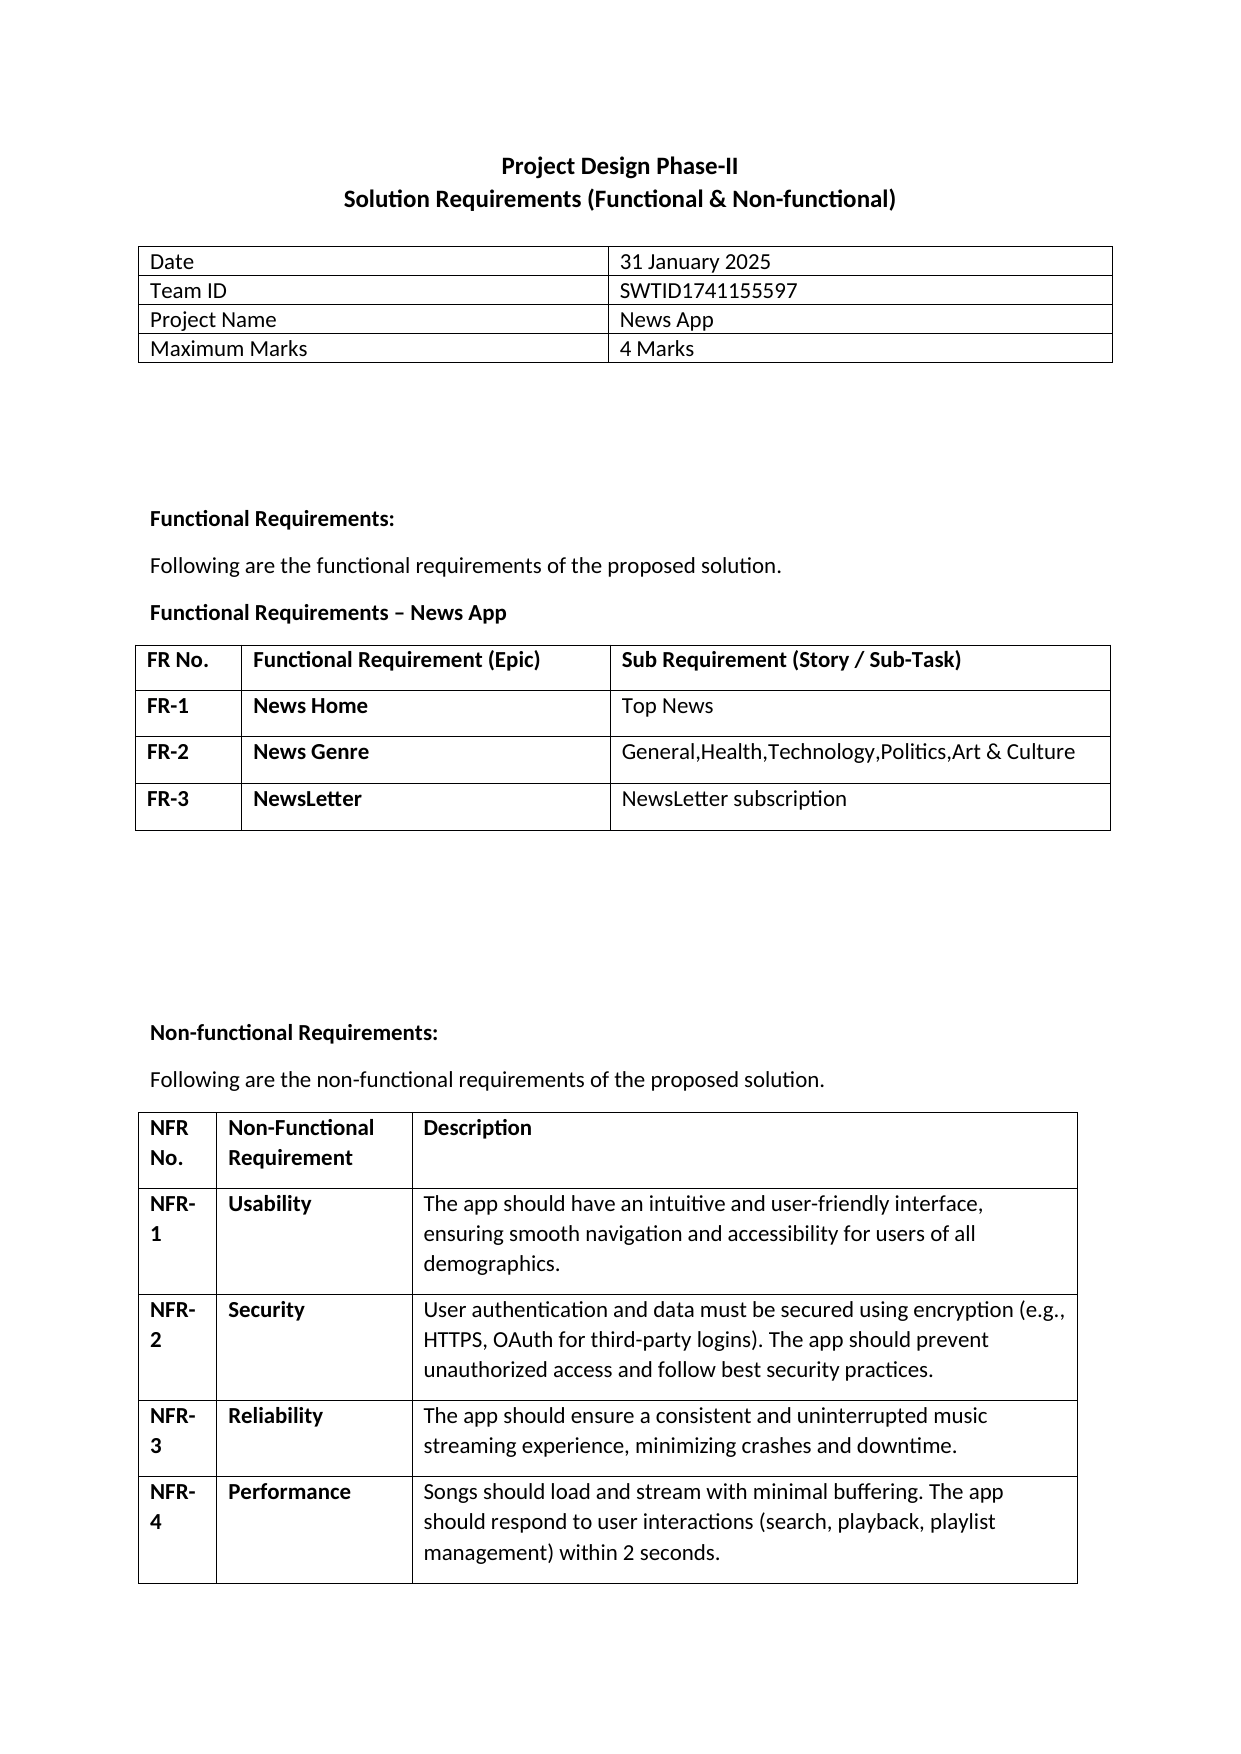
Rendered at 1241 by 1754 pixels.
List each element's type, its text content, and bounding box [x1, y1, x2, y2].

table_header Sub Requirement (Story / Sub-Task) [611, 646, 1110, 690]
text Following are the functional requirements of the proposed solution. [150, 551, 1090, 579]
table_cell FR-1 [136, 691, 241, 736]
table_header FR No. [136, 646, 241, 690]
table_header Description [413, 1113, 1077, 1188]
table_cell News Home [242, 691, 610, 736]
table_header 31 January 2025 [609, 247, 1112, 275]
table_cell Team ID [139, 276, 608, 304]
text Functional Requirements – News App [150, 598, 1090, 626]
text Solution Requirements (Functional & Non-functional) [150, 183, 1090, 213]
table_cell SWTID1741155597 [609, 276, 1112, 304]
table_cell The app should have an intuitive and user-friendly interface, ensuring smooth navigation and accessibility for users of all demographics. [413, 1189, 1077, 1294]
table_cell NFR-2 [139, 1295, 216, 1400]
table_cell Maximum Marks [139, 334, 608, 362]
table_cell Project Name [139, 305, 608, 333]
table_cell Usability [217, 1189, 412, 1294]
table_cell NewsLetter [242, 784, 610, 830]
text Functional Requirements: [150, 504, 1090, 532]
table_cell Performance [217, 1477, 412, 1582]
table_header Non-Functional Requirement [217, 1113, 412, 1188]
text Non-functional Requirements: [150, 1018, 1090, 1046]
table_cell News Genre [242, 737, 610, 783]
table_cell The app should ensure a consistent and uninterrupted music streaming experience, minimizing crashes and downtime. [413, 1401, 1077, 1476]
table_header Date [139, 247, 608, 275]
table_cell NFR-4 [139, 1477, 216, 1582]
table_cell News App [609, 305, 1112, 333]
table_cell User authentication and data must be secured using encryption (e.g., HTTPS, OAuth for third-party logins). The app should prevent unauthorized access and follow best security practices. [413, 1295, 1077, 1400]
table_header Functional Requirement (Epic) [242, 646, 610, 690]
text Project Design Phase-II [150, 150, 1090, 181]
table_cell NFR-3 [139, 1401, 216, 1476]
table_cell General,Health,Technology,Politics,Art & Culture [611, 737, 1110, 783]
table_cell FR-3 [136, 784, 241, 830]
table_cell NewsLetter subscription [611, 784, 1110, 830]
table_cell Top News [611, 691, 1110, 736]
table_cell Reliability [217, 1401, 412, 1476]
table_cell 4 Marks [609, 334, 1112, 362]
table_cell NFR-1 [139, 1189, 216, 1294]
table_cell FR-2 [136, 737, 241, 783]
text Following are the non-functional requirements of the proposed solution. [150, 1065, 1090, 1093]
table_cell Security [217, 1295, 412, 1400]
table_header NFR No. [139, 1113, 216, 1188]
table_cell Songs should load and stream with minimal buffering. The app should respond to user interactions (search, playback, playlist management) within 2 seconds. [413, 1477, 1077, 1582]
